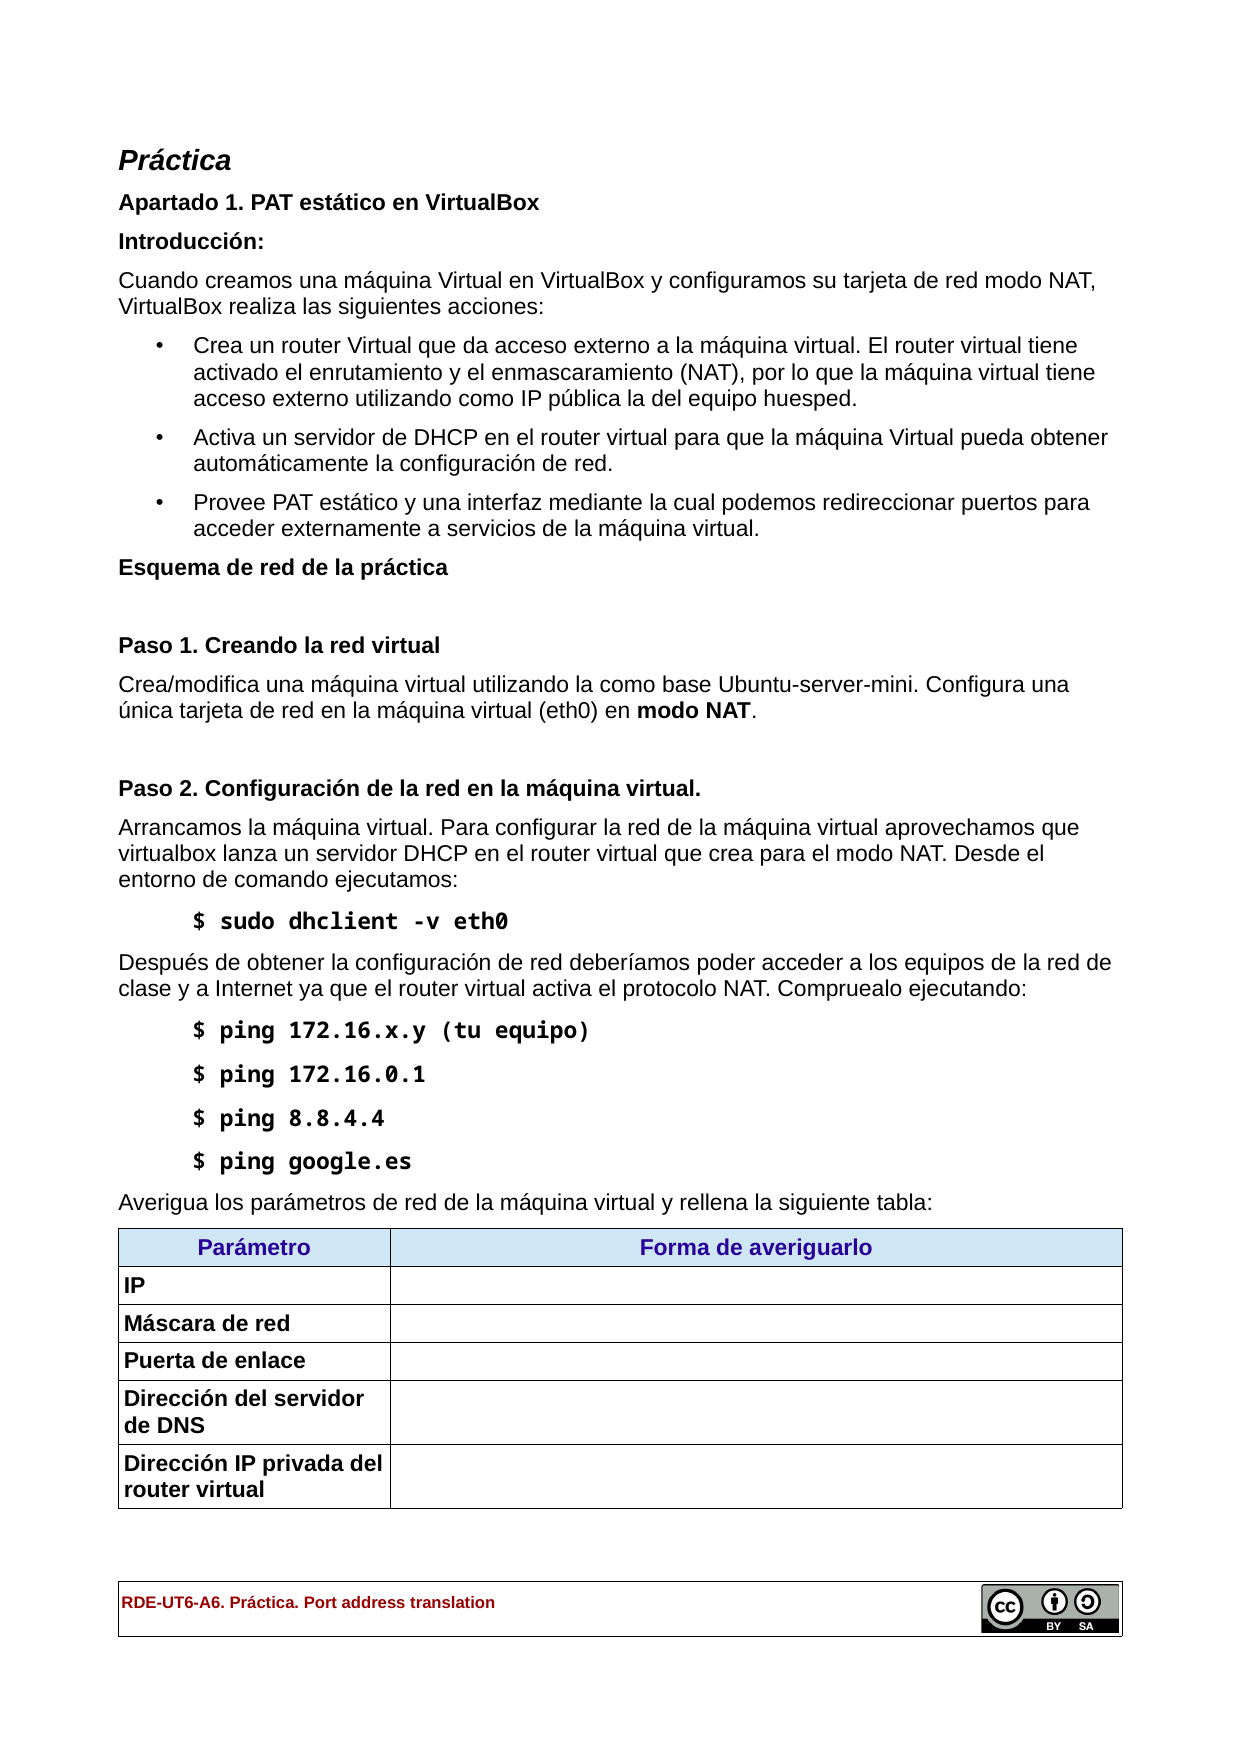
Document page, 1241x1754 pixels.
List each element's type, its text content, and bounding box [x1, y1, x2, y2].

table_cell [391, 1445, 1122, 1508]
text Arrancamos la máquina virtual. Para configurar la red de la máquina virtual aprovechamos que virtualbox lanza un servidor DHCP en el router virtual que crea para el modo NAT. Desde el entorno de comando ejecutamos: [118, 813, 1122, 893]
text Averigua los parámetros de red de la máquina virtual y rellena la siguiente tabla: [118, 1189, 1122, 1215]
text Introducción: [118, 228, 1122, 254]
list Crea un router Virtual que da acceso externo a la máquina virtual. El router virtual tiene activado el enrutamiento y el enmascaramiento (NAT), por lo que la máquina virtual tiene acceso externo utilizando como IP pública la del equipo huesped. [156, 332, 1122, 411]
text $ ping 172.16.0.1 [192, 1058, 1122, 1089]
text $ ping 8.8.4.4 [192, 1102, 1122, 1133]
text Apartado 1. PAT estático en VirtualBox [118, 189, 1122, 216]
text Esquema de red de la práctica [118, 554, 1122, 580]
list Provee PAT estático y una interfaz mediante la cual podemos redireccionar puertos para acceder externamente a servicios de la máquina virtual. [156, 489, 1122, 542]
text Paso 1. Creando la red virtual [118, 632, 1122, 658]
text $ ping google.es [192, 1145, 1122, 1177]
text $ sudo dhclient -v eth0 [118, 905, 1122, 936]
table_cell Dirección del servidor de DNS [119, 1381, 390, 1444]
table_cell IP [119, 1267, 390, 1304]
table_cell [391, 1305, 1122, 1342]
table_cell Puerta de enlace [119, 1343, 390, 1379]
table_header Forma de averiguarlo [391, 1229, 1122, 1266]
subtitle Práctica [118, 143, 1122, 177]
text Paso 2. Configuración de la red en la máquina virtual. [118, 775, 1122, 801]
table_cell Dirección IP privada del router virtual [119, 1445, 390, 1508]
table_header Parámetro [119, 1229, 390, 1266]
table_cell [391, 1267, 1122, 1304]
table_cell Máscara de red [119, 1305, 390, 1342]
text Crea/modifica una máquina virtual utilizando la como base Ubuntu-server-mini. Configura una única tarjeta de red en la máquina virtual (eth0) en modo NAT. [118, 671, 1122, 723]
table_cell [391, 1343, 1122, 1379]
text $ ping 172.16.x.y (tu equipo) [192, 1014, 1122, 1045]
list Activa un servidor de DHCP en el router virtual para que la máquina Virtual pueda obtener automáticamente la configuración de red. [156, 424, 1122, 476]
text Después de obtener la configuración de red deberíamos poder acceder a los equipos de la red de clase y a Internet ya que el router virtual activa el protocolo NAT. Compruealo ejecutando: [118, 949, 1122, 1002]
picture [981, 1584, 1119, 1633]
table_cell [391, 1381, 1122, 1444]
text Cuando creamos una máquina Virtual en VirtualBox y configuramos su tarjeta de red modo NAT, VirtualBox realiza las siguientes acciones: [118, 267, 1122, 319]
